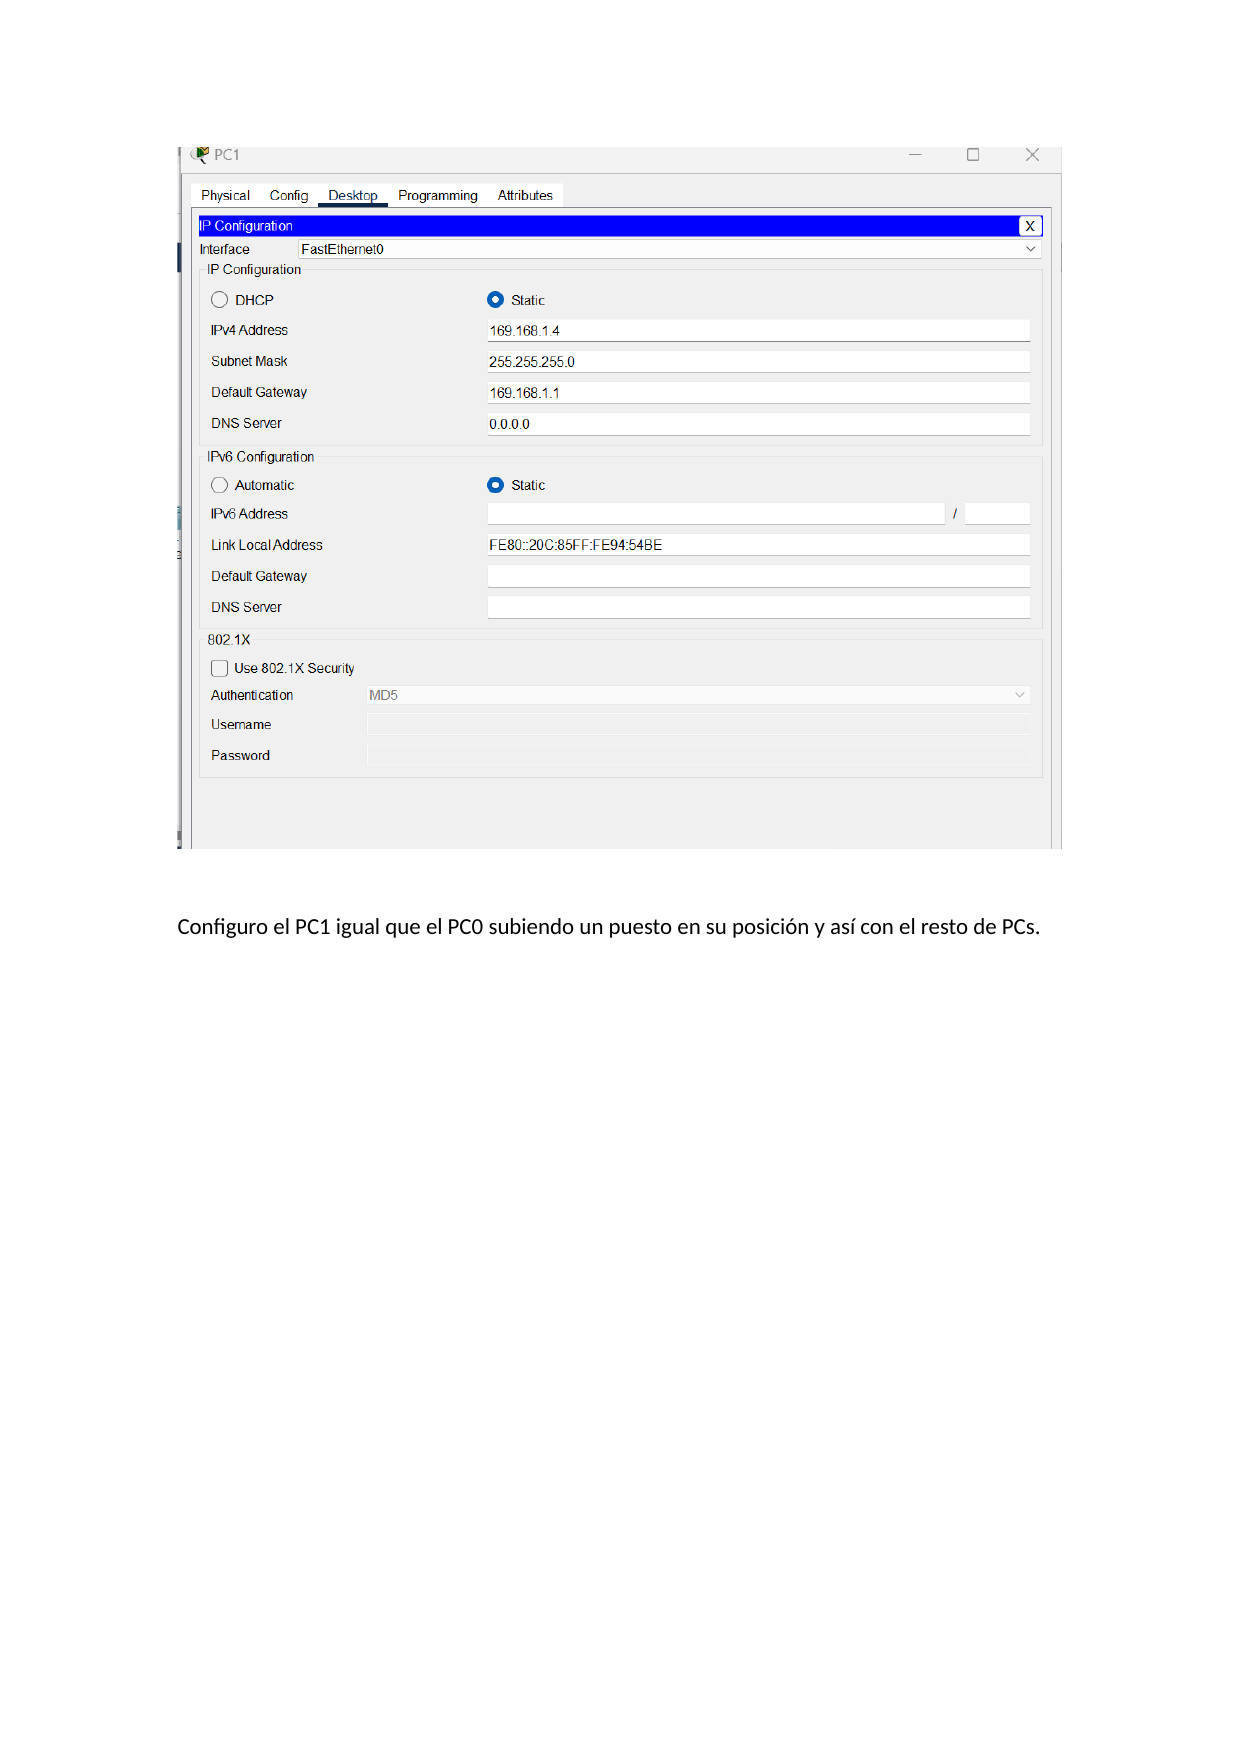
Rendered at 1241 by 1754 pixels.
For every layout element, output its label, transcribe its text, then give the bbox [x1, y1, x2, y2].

text Configuro el PC1 igual que el PC0 subiendo un puesto en su posición y así con el resto de PCs. [177, 912, 1063, 940]
